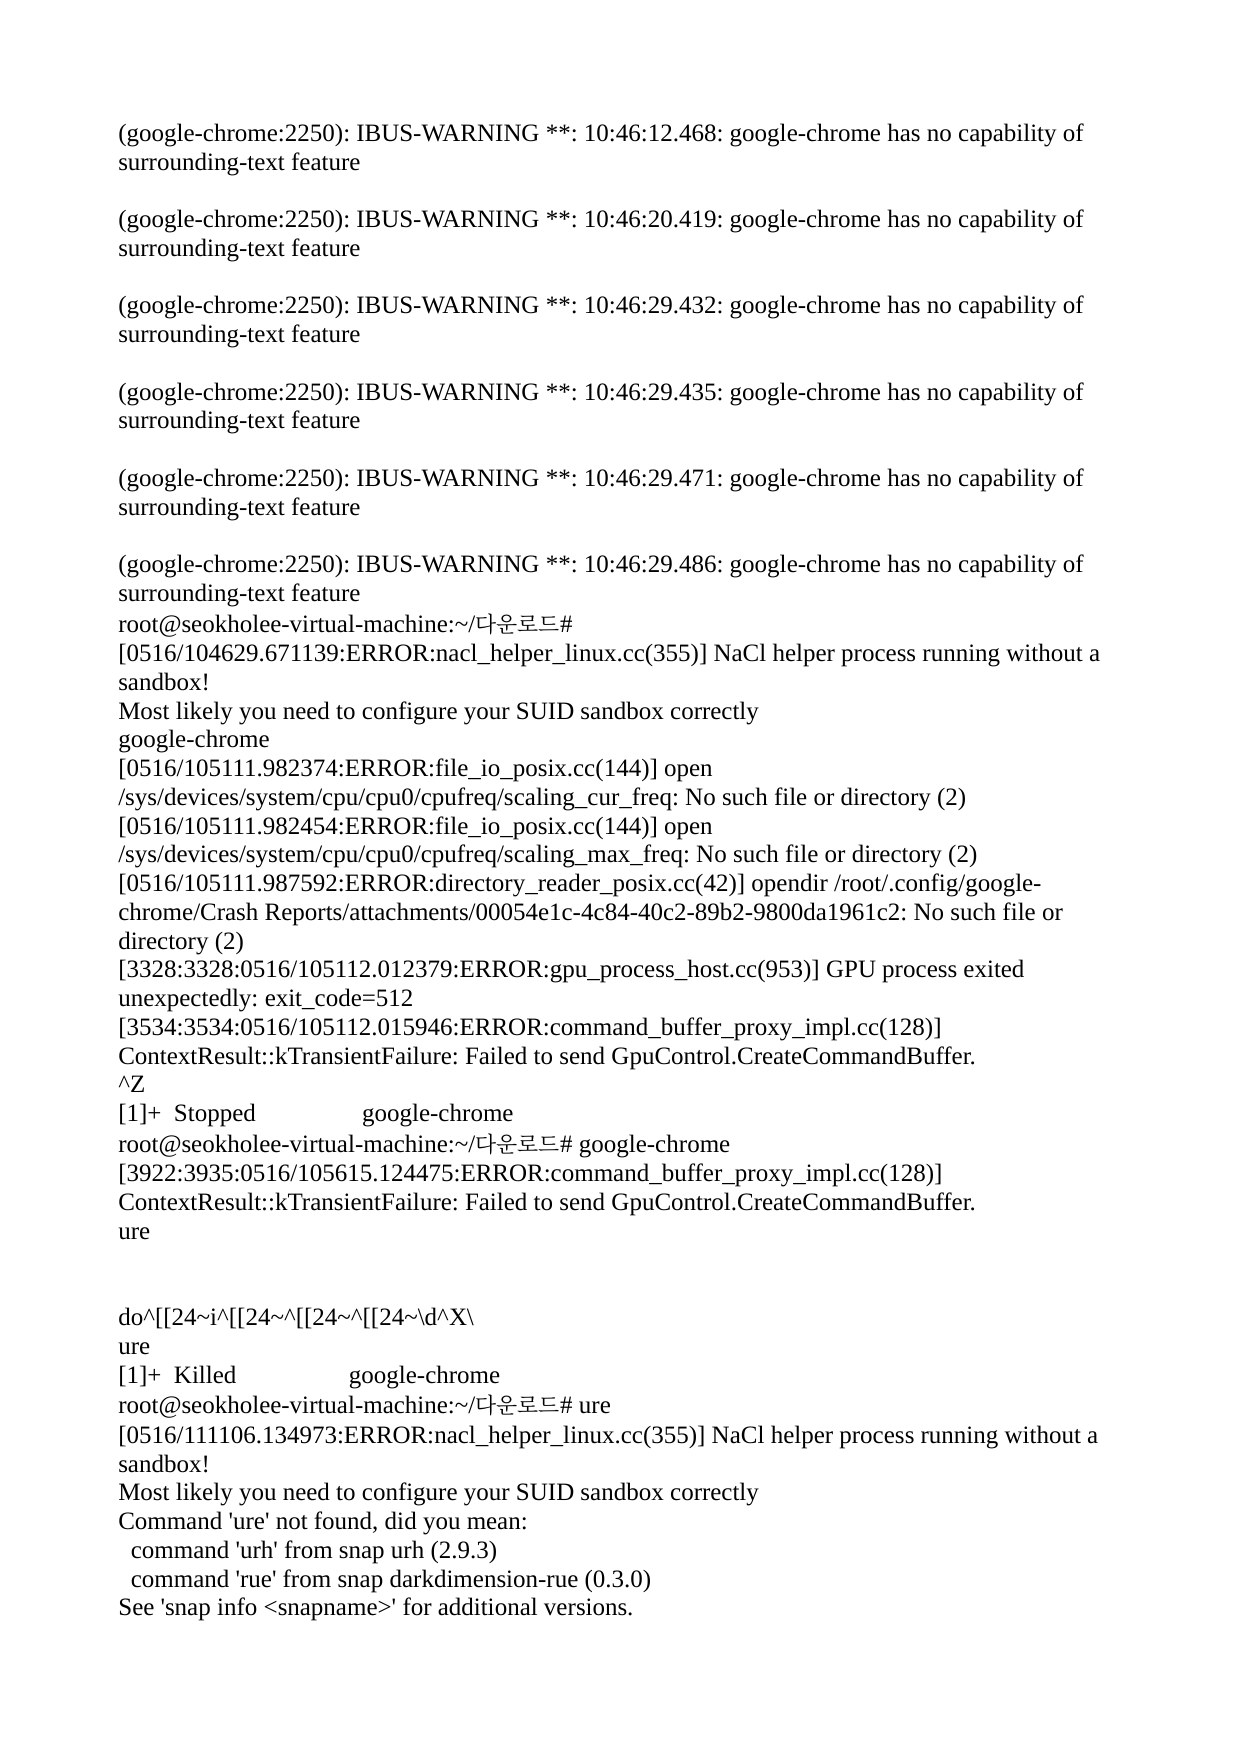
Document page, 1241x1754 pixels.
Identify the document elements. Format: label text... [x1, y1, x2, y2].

text (google-chrome:2250): IBUS-WARNING **: 10:46:12.468: google-chrome has no capability of surrounding-text feature [118, 118, 1122, 176]
text [1]+ Stopped google-chrome [118, 1098, 1122, 1127]
text Most likely you need to configure your SUID sandbox correctly [118, 696, 1122, 724]
text do^[[24~i^[[24~^[[24~^[[24~\d^X\ [118, 1302, 1122, 1331]
text [0516/105111.982454:ERROR:file_io_posix.cc(144)] open /sys/devices/system/cpu/cpu0/cpufreq/scaling_max_freq: No such file or directory (2) [118, 811, 1122, 868]
text (google-chrome:2250): IBUS-WARNING **: 10:46:29.471: google-chrome has no capability of surrounding-text feature [118, 463, 1122, 521]
text command 'rue' from snap darkdimension-rue (0.3.0) [118, 1564, 1122, 1592]
text [0516/105111.982374:ERROR:file_io_posix.cc(144)] open /sys/devices/system/cpu/cpu0/cpufreq/scaling_cur_freq: No such file or directory (2) [118, 753, 1122, 811]
text (google-chrome:2250): IBUS-WARNING **: 10:46:20.419: google-chrome has no capability of surrounding-text feature [118, 204, 1122, 262]
text [3534:3534:0516/105112.015946:ERROR:command_buffer_proxy_impl.cc(128)] ContextResult::kTransientFailure: Failed to send GpuControl.CreateCommandBuffer. [118, 1012, 1122, 1069]
text [1]+ Killed google-chrome [118, 1360, 1122, 1388]
text (google-chrome:2250): IBUS-WARNING **: 10:46:29.432: google-chrome has no capability of surrounding-text feature [118, 291, 1122, 348]
text google-chrome [118, 724, 1122, 753]
text (google-chrome:2250): IBUS-WARNING **: 10:46:29.435: google-chrome has no capability of surrounding-text feature [118, 377, 1122, 434]
text root@seokholee-virtual-machine:~/다운로드# ure [118, 1388, 1122, 1420]
text See 'snap info <snapname>' for additional versions. [118, 1592, 1122, 1621]
text ure [118, 1216, 1122, 1245]
text [0516/105111.987592:ERROR:directory_reader_posix.cc(42)] opendir /root/.config/google-chrome/Crash Reports/attachments/00054e1c-4c84-40c2-89b2-9800da1961c2: No such file or directory (2) [118, 868, 1122, 954]
text [3328:3328:0516/105112.012379:ERROR:gpu_process_host.cc(953)] GPU process exited unexpectedly: exit_code=512 [118, 954, 1122, 1012]
text root@seokholee-virtual-machine:~/다운로드# [0516/104629.671139:ERROR:nacl_helper_linux.cc(355)] NaCl helper process running without a sandbox! [118, 607, 1122, 696]
text command 'urh' from snap urh (2.9.3) [118, 1535, 1122, 1564]
text (google-chrome:2250): IBUS-WARNING **: 10:46:29.486: google-chrome has no capability of surrounding-text feature [118, 549, 1122, 607]
text Command 'ure' not found, did you mean: [118, 1506, 1122, 1535]
text [0516/111106.134973:ERROR:nacl_helper_linux.cc(355)] NaCl helper process running without a sandbox! [118, 1420, 1122, 1477]
text root@seokholee-virtual-machine:~/다운로드# google-chrome [118, 1127, 1122, 1158]
text [3922:3935:0516/105615.124475:ERROR:command_buffer_proxy_impl.cc(128)] ContextResult::kTransientFailure: Failed to send GpuControl.CreateCommandBuffer. [118, 1158, 1122, 1216]
text ure [118, 1331, 1122, 1360]
text Most likely you need to configure your SUID sandbox correctly [118, 1477, 1122, 1506]
text ^Z [118, 1069, 1122, 1098]
